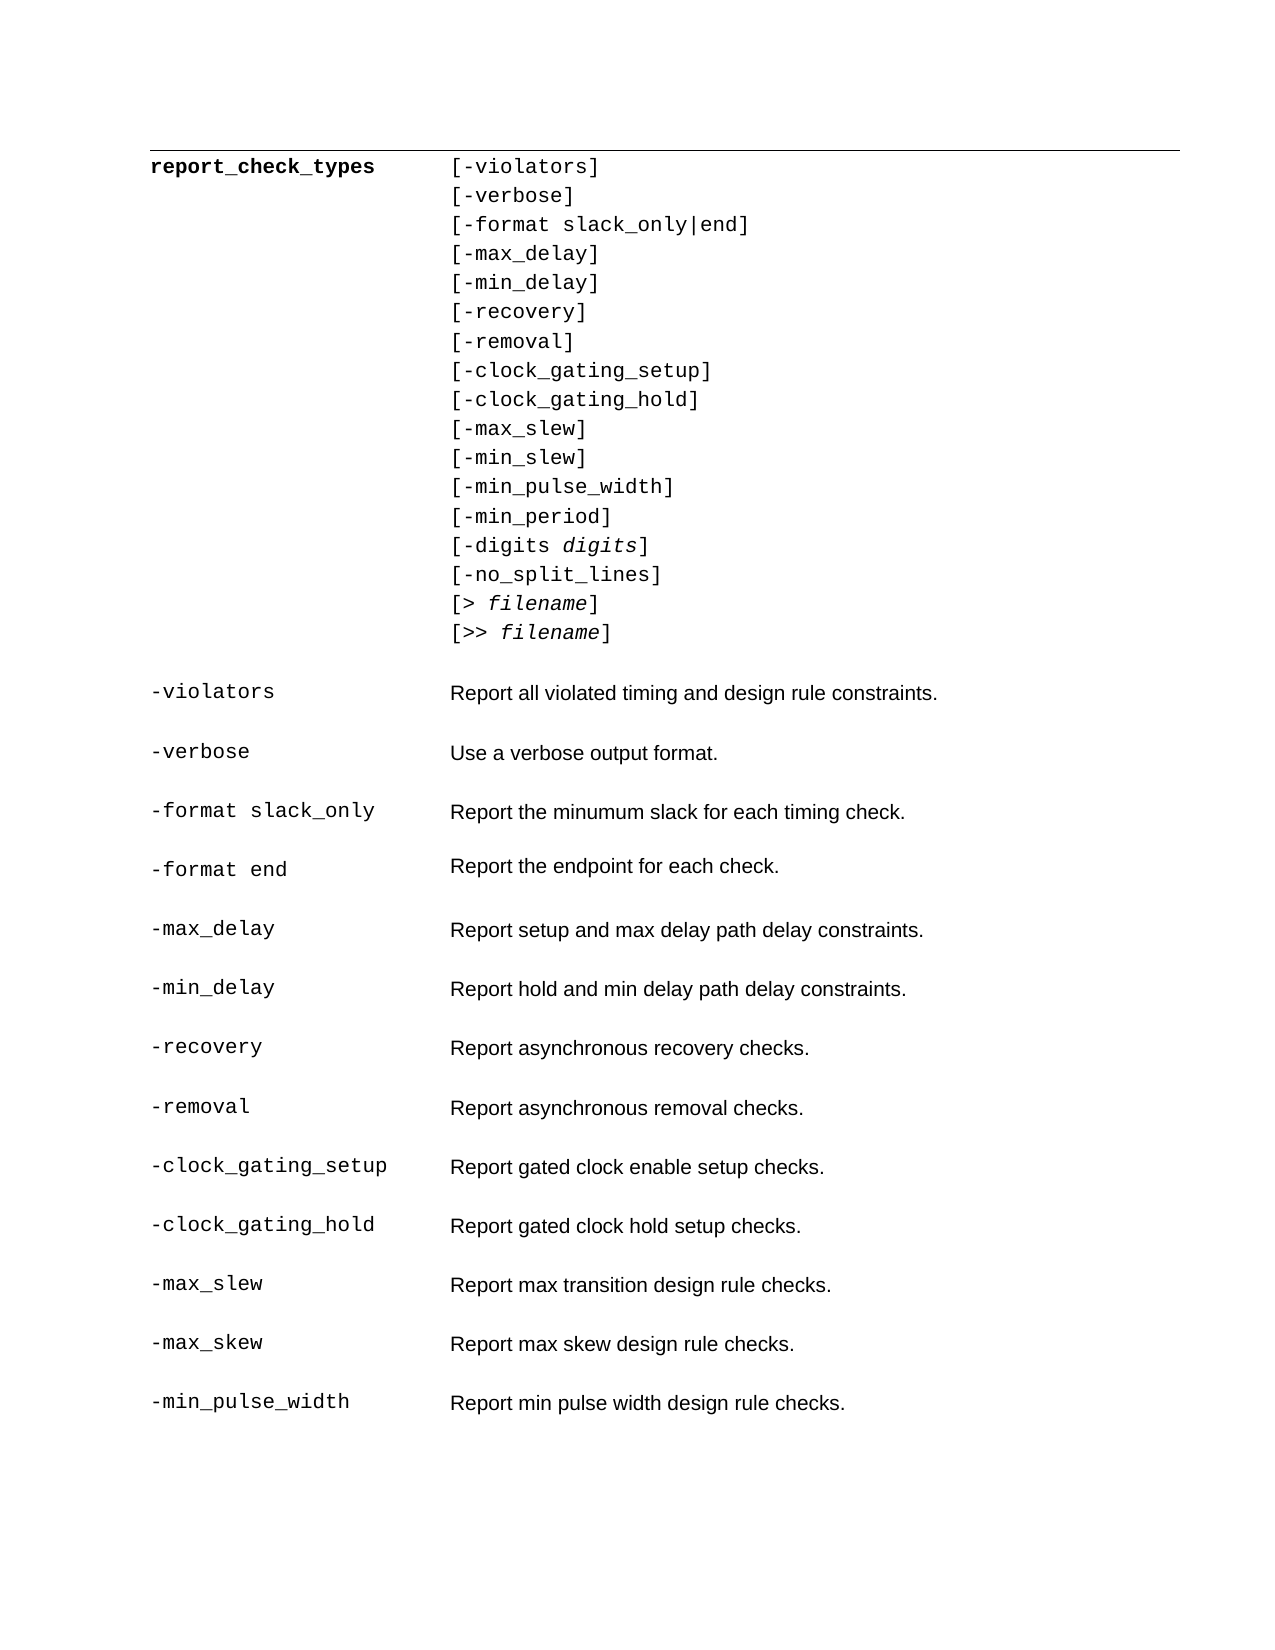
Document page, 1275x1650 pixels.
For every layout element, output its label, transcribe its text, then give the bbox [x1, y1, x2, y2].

table_cell -max_skew [150, 1327, 450, 1386]
table_cell -recovery [150, 1031, 450, 1090]
table_cell -clock_gating_hold [150, 1209, 450, 1268]
table_cell Report setup and max delay path delay constraints. [450, 913, 1180, 972]
table_cell Report the minumum slack for each timing check. [450, 794, 1180, 853]
table_cell -format end [150, 854, 450, 913]
table_header report_check_types [150, 151, 450, 676]
table_cell -verbose [150, 735, 450, 794]
table_cell Report asynchronous removal checks. [450, 1090, 1180, 1149]
table_cell -min_pulse_width [150, 1386, 450, 1445]
table_cell Report the endpoint for each check. [450, 854, 1180, 913]
table_cell Report max skew design rule checks. [450, 1327, 1180, 1386]
table_cell -removal [150, 1090, 450, 1149]
table_cell -clock_gating_setup [150, 1149, 450, 1208]
table_cell Report gated clock enable setup checks. [450, 1149, 1180, 1208]
table_cell -max_delay [150, 913, 450, 972]
table_cell Report min pulse width design rule checks. [450, 1386, 1180, 1445]
table_cell Report hold and min delay path delay constraints. [450, 972, 1180, 1031]
table_cell Report gated clock hold setup checks. [450, 1209, 1180, 1268]
table_header [-violators] [-verbose] [-format slack_only|end] [-max_delay] [-min_delay] [-recovery] [-removal] [-clock_gating_setup] [-clock_gating_hold] [-max_slew] [-min_slew] [-min_pulse_width] [-min_period] [-digits digits] [-no_split_lines] [> filename] [>> filename] [450, 151, 1180, 676]
table_cell -min_delay [150, 972, 450, 1031]
table_cell Use a verbose output format. [450, 735, 1180, 794]
table_cell -format slack_only [150, 794, 450, 853]
table_cell -max_slew [150, 1268, 450, 1327]
table_cell Report max transition design rule checks. [450, 1268, 1180, 1327]
table_cell -violators [150, 676, 450, 735]
table_cell Report all violated timing and design rule constraints. [450, 676, 1180, 735]
table_cell Report asynchronous recovery checks. [450, 1031, 1180, 1090]
